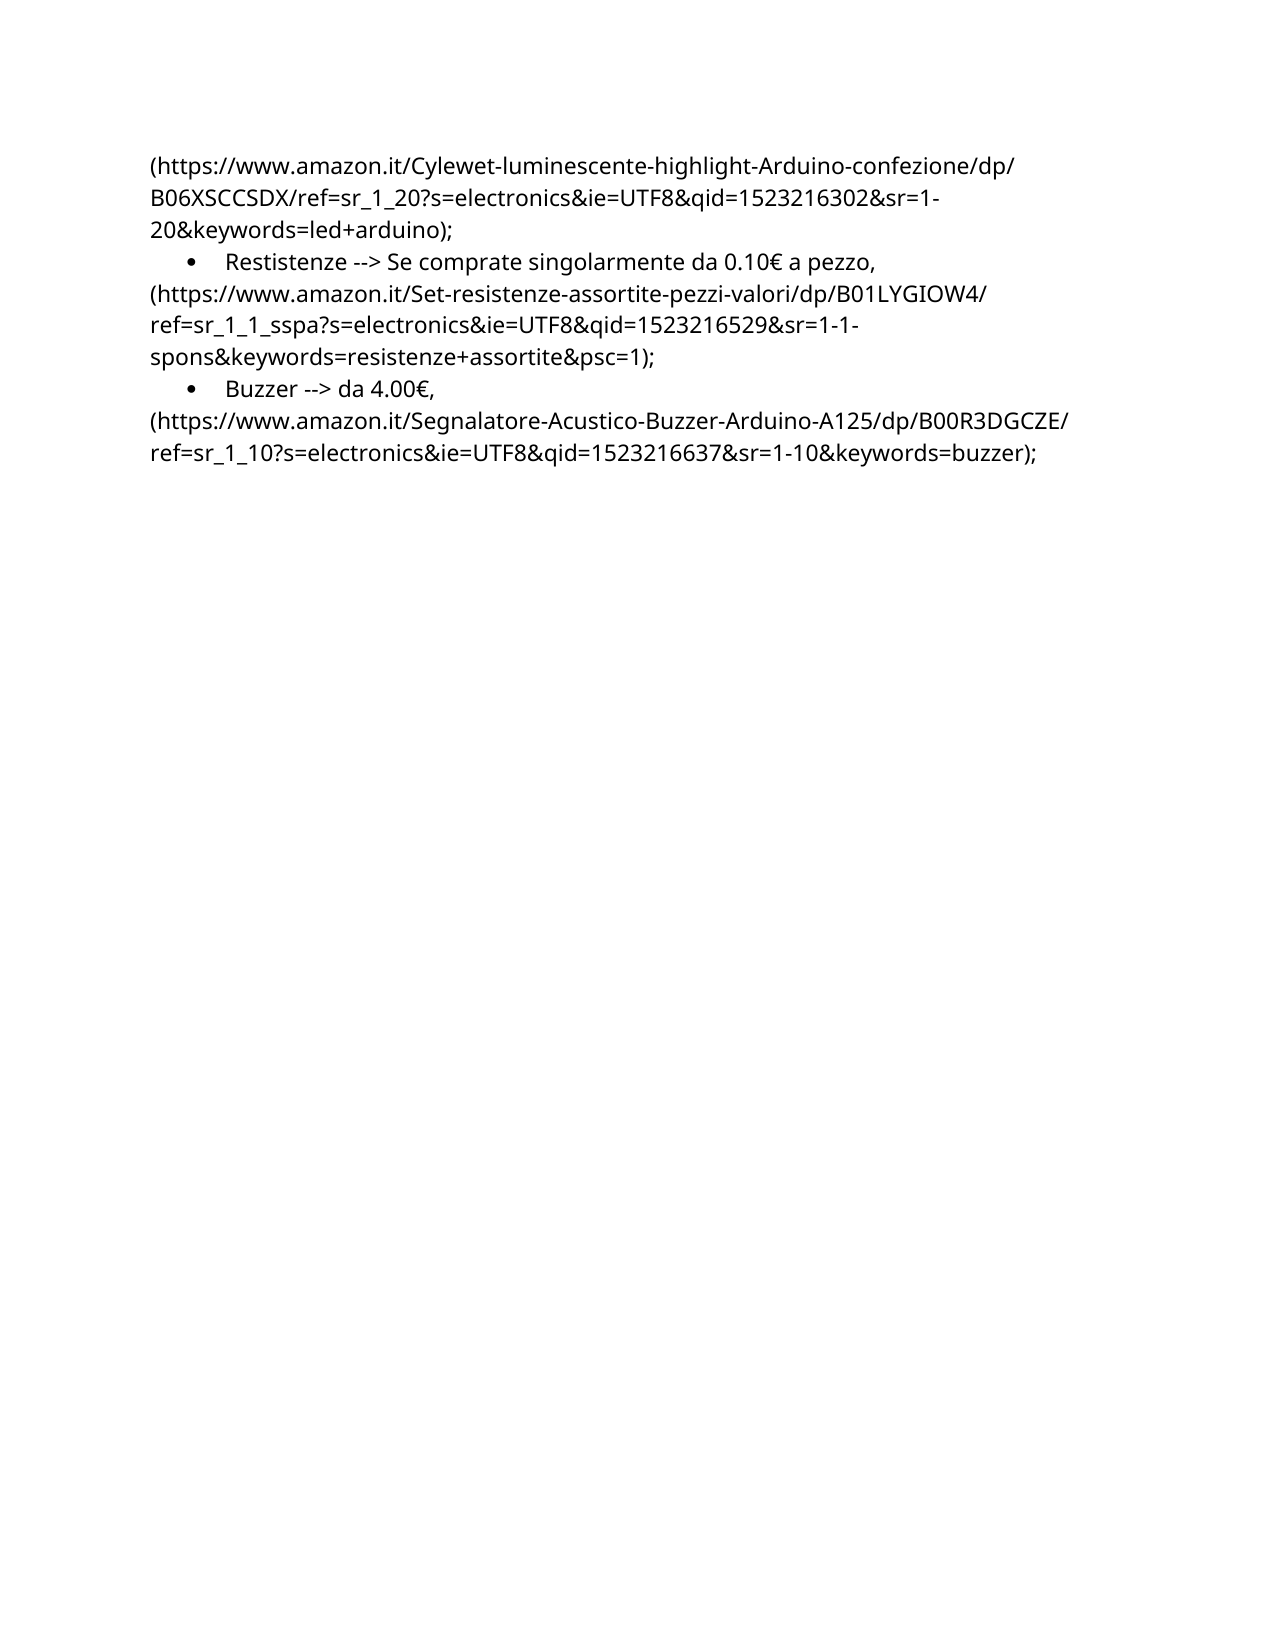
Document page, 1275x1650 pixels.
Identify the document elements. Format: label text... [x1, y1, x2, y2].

list Restistenze --> Se comprate singolarmente da 0.10€ a pezzo, [187, 246, 1125, 277]
list Buzzer --> da 4.00€, [187, 373, 1125, 404]
text (https://www.amazon.it/Segnalatore-Acustico-Buzzer-Arduino-A125/dp/B00R3DGCZE/ref=sr_1_10?s=electronics&ie=UTF8&qid=1523216637&sr=1-10&keywords=buzzer); [150, 405, 1125, 468]
text (https://www.amazon.it/Cylewet-luminescente-highlight-Arduino-confezione/dp/B06XSCCSDX/ref=sr_1_20?s=electronics&ie=UTF8&qid=1523216302&sr=1-20&keywords=led+arduino); [150, 150, 1125, 245]
text (https://www.amazon.it/Set-resistenze-assortite-pezzi-valori/dp/B01LYGIOW4/ref=sr_1_1_sspa?s=electronics&ie=UTF8&qid=1523216529&sr=1-1-spons&keywords=resistenze+assortite&psc=1); [150, 277, 1125, 372]
